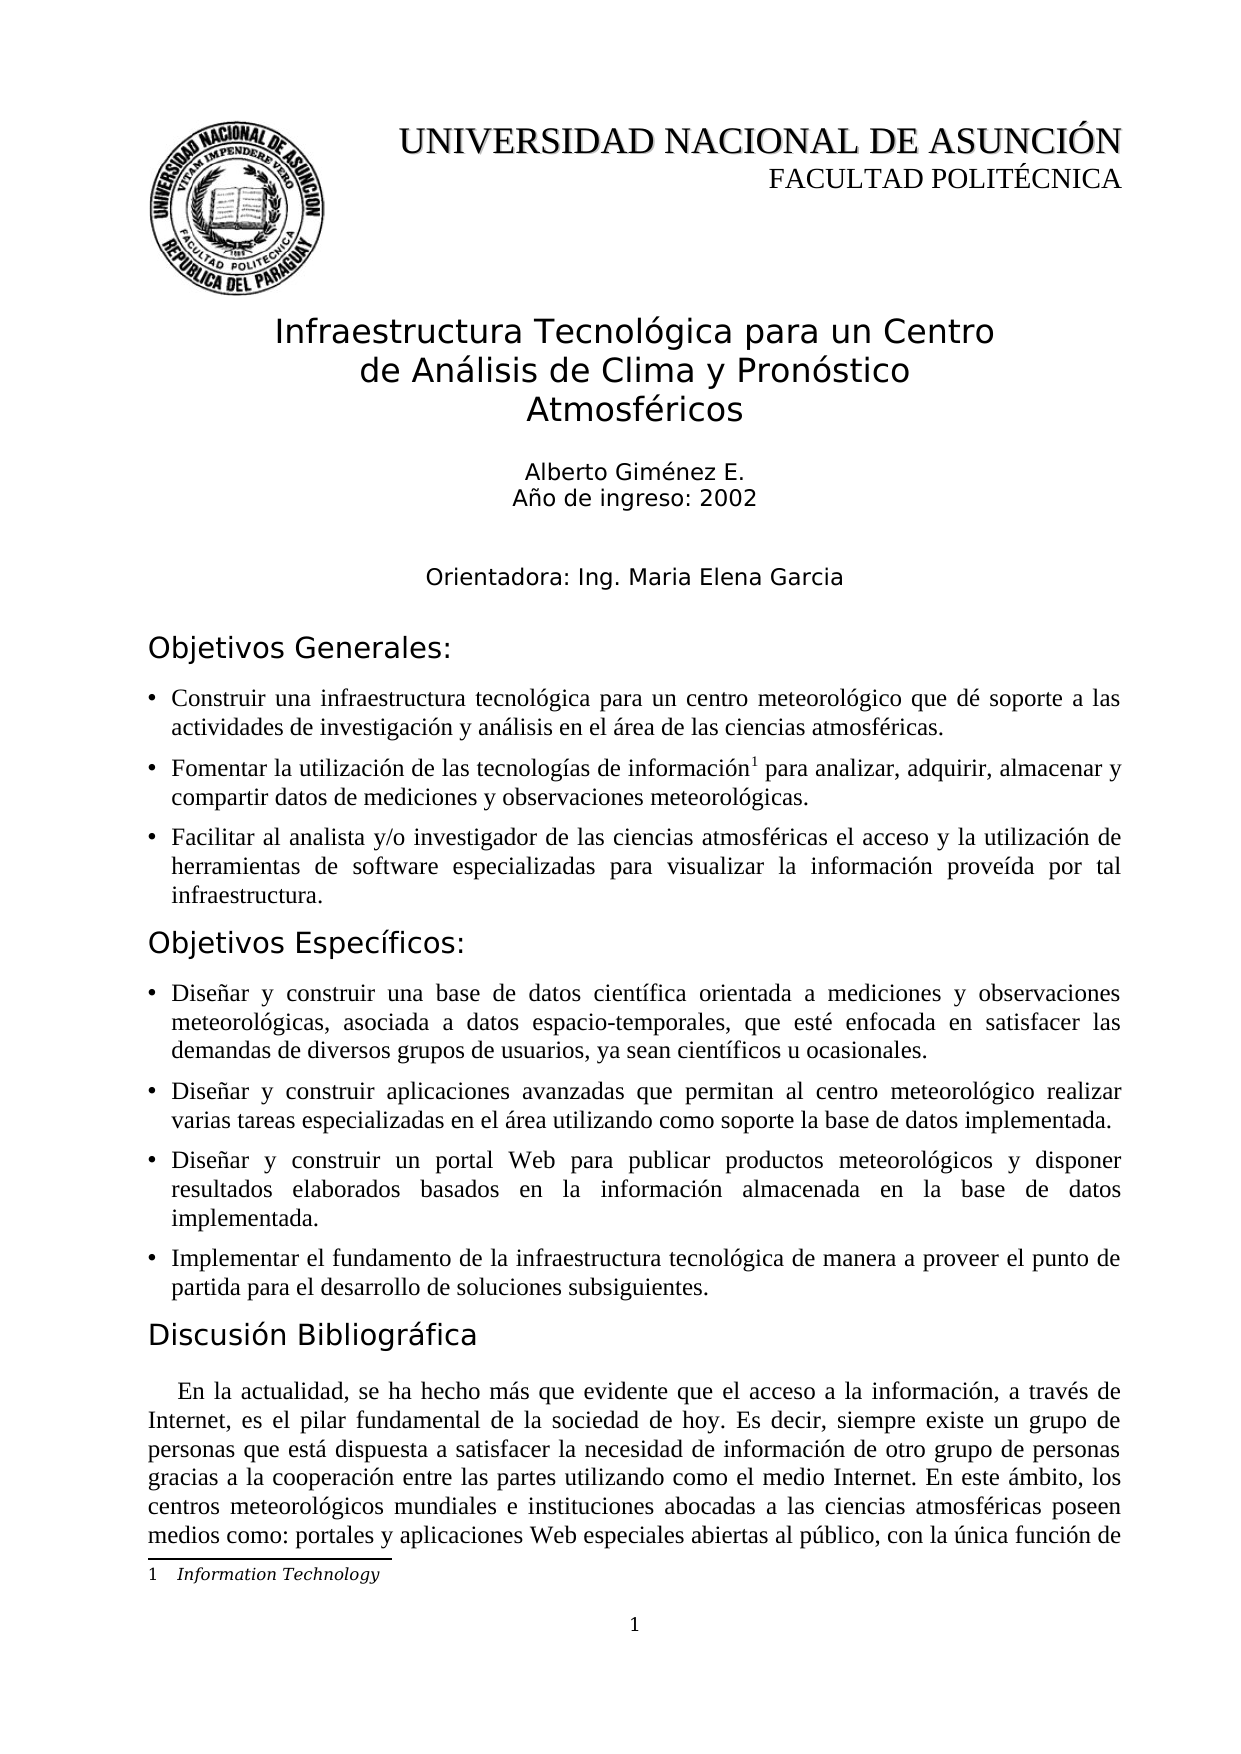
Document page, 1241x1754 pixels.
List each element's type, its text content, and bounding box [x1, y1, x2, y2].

subtitle UNIVERSIDAD NACIONAL DE ASUNCIÓN [148, 118, 1122, 161]
subtitle Discusión Bibliográfica [148, 1319, 1122, 1353]
list Implementar el fundamento de la infraestructura tecnológica de manera a proveer el punto de partida para el desarrollo de soluciones subsiguientes. [148, 1243, 1122, 1301]
subtitle Alberto Giménez E. [148, 459, 1122, 486]
picture [149, 120, 325, 296]
subtitle FACULTAD POLITÉCNICA [325, 161, 1122, 195]
subtitle Orientadora: Ing. Maria Elena Garcia [148, 564, 1122, 591]
list Diseñar y construir un portal Web para publicar productos meteorológicos y disponer resultados elaborados basados en la información almacenada en la base de datos implementada. [148, 1145, 1122, 1232]
subtitle Objetivos Generales: [148, 632, 1122, 666]
subtitle Año de ingreso: 2002 [148, 486, 1122, 512]
list Construir una infraestructura tecnológica para un centro meteorológico que dé soporte a las actividades de investigación y análisis en el área de las ciencias atmosféricas. [148, 683, 1122, 741]
list Facilitar al analista y/o investigador de las ciencias atmosféricas el acceso y la utilización de herramientas de software especializadas para visualizar la información proveída por tal infraestructura. [148, 822, 1122, 908]
text En la actualidad, se ha hecho más que evidente que el acceso a la información, a través de Internet, es el pilar fundamental de la sociedad de hoy. Es decir, siempre existe un grupo de personas que está dispuesta a satisfacer la necesidad de información de otro grupo de personas gracias a la cooperación entre las partes utilizando como el medio Internet. En este ámbito, los centros meteorológicos mundiales e instituciones abocadas a las ciencias atmosféricas poseen medios como: portales y aplicaciones Web especiales abiertas al público, con la única función de [148, 1376, 1122, 1549]
title Infraestructura Tecnológica para un Centro de Análisis de Clima y Pronóstico Atmosféricos [266, 313, 1004, 429]
list Diseñar y construir aplicaciones avanzadas que permitan al centro meteorológico realizar varias tareas especializadas en el área utilizando como soporte la base de datos implementada. [148, 1076, 1122, 1133]
list Fomentar la utilización de las tecnologías de información para analizar, adquirir, almacenar y compartir datos de mediciones y observaciones meteorológicas. [148, 753, 1122, 810]
list Diseñar y construir una base de datos científica orientada a mediciones y observaciones meteorológicas, asociada a datos espacio-temporales, que esté enfocada en satisfacer las demandas de diversos grupos de usuarios, ya sean científicos u ocasionales. [148, 978, 1122, 1064]
list Information Technology [148, 1565, 1122, 1584]
subtitle Objetivos Específicos: [148, 926, 1122, 960]
